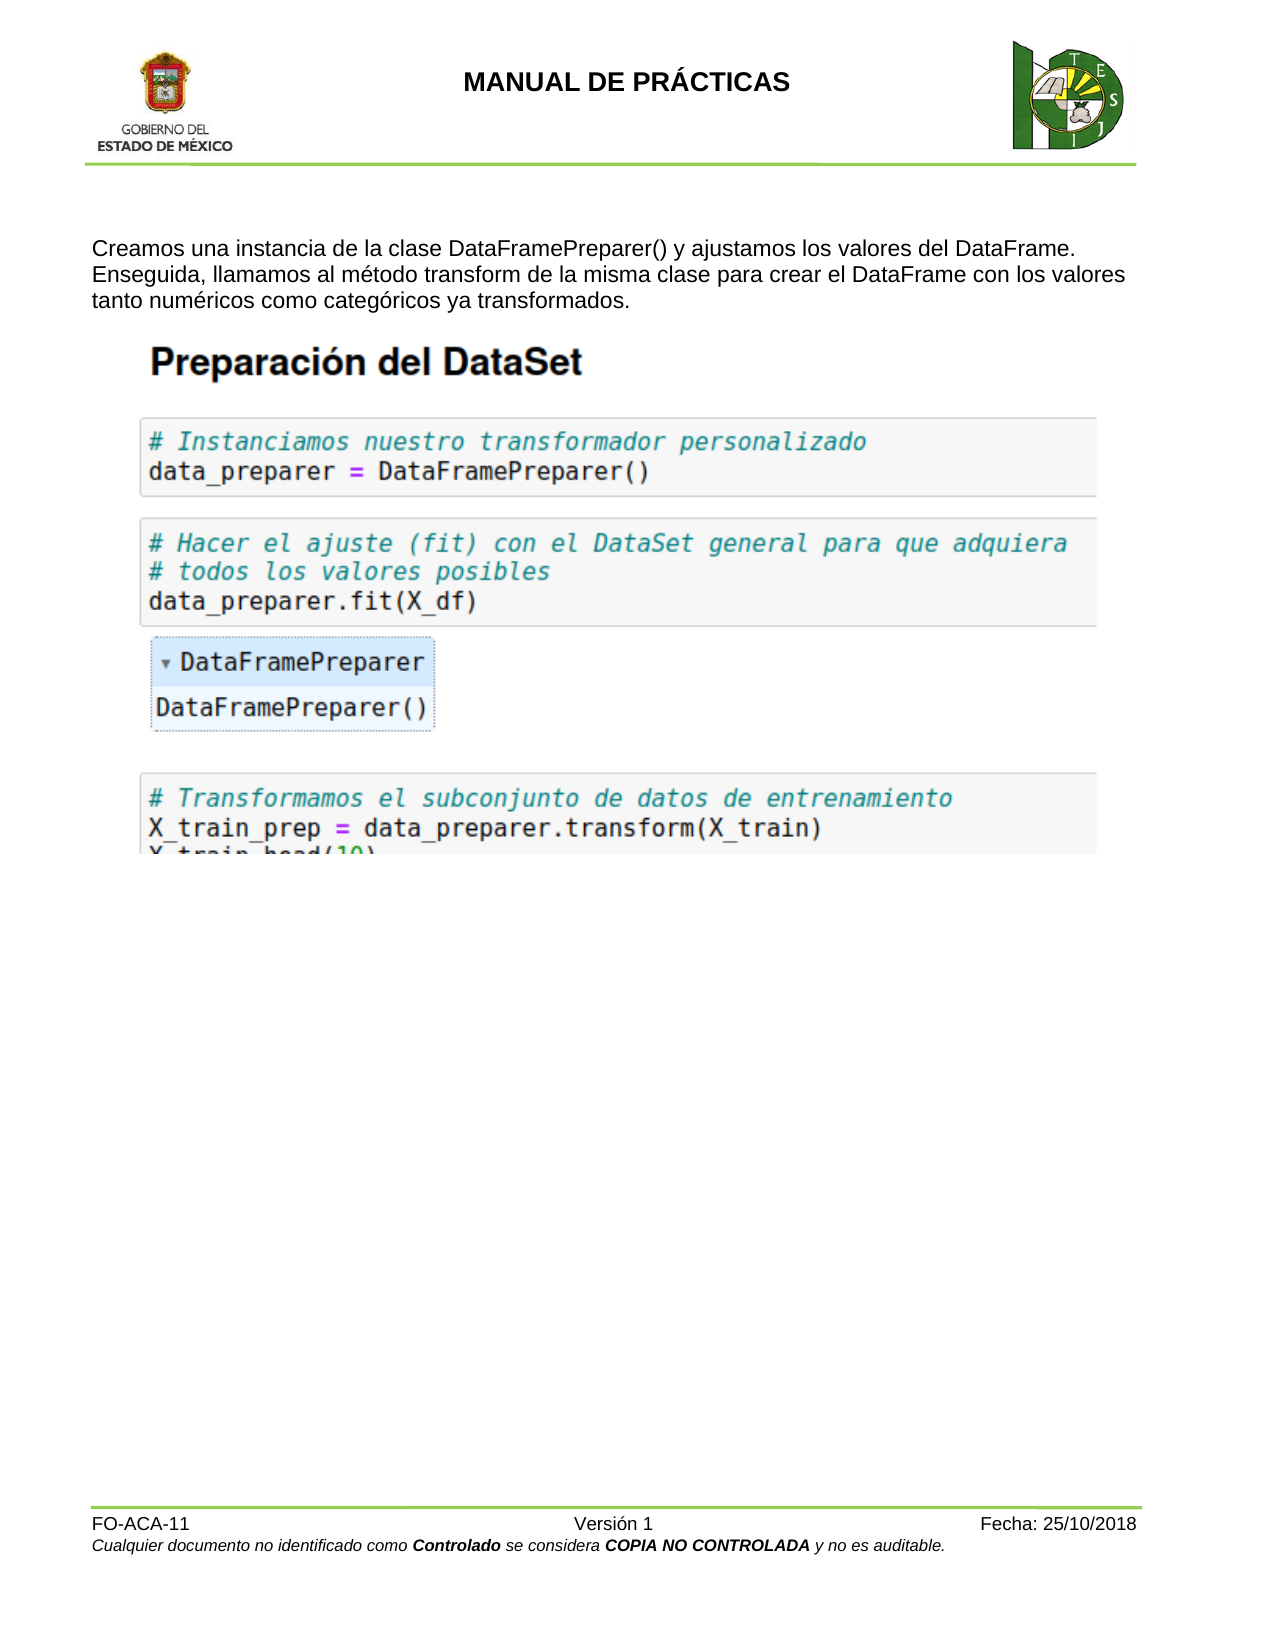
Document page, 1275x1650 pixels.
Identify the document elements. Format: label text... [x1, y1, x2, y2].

picture [1012, 40, 1130, 156]
picture [132, 330, 1097, 854]
text Creamos una instancia de la clase DataFramePreparer() y ajustamos los valores del DataFrame. Enseguida, llamamos al método transform de la misma clase para crear el DataFrame con los valores tanto numéricos como categóricos ya transformados. [92, 235, 1177, 906]
picture [89, 41, 235, 160]
